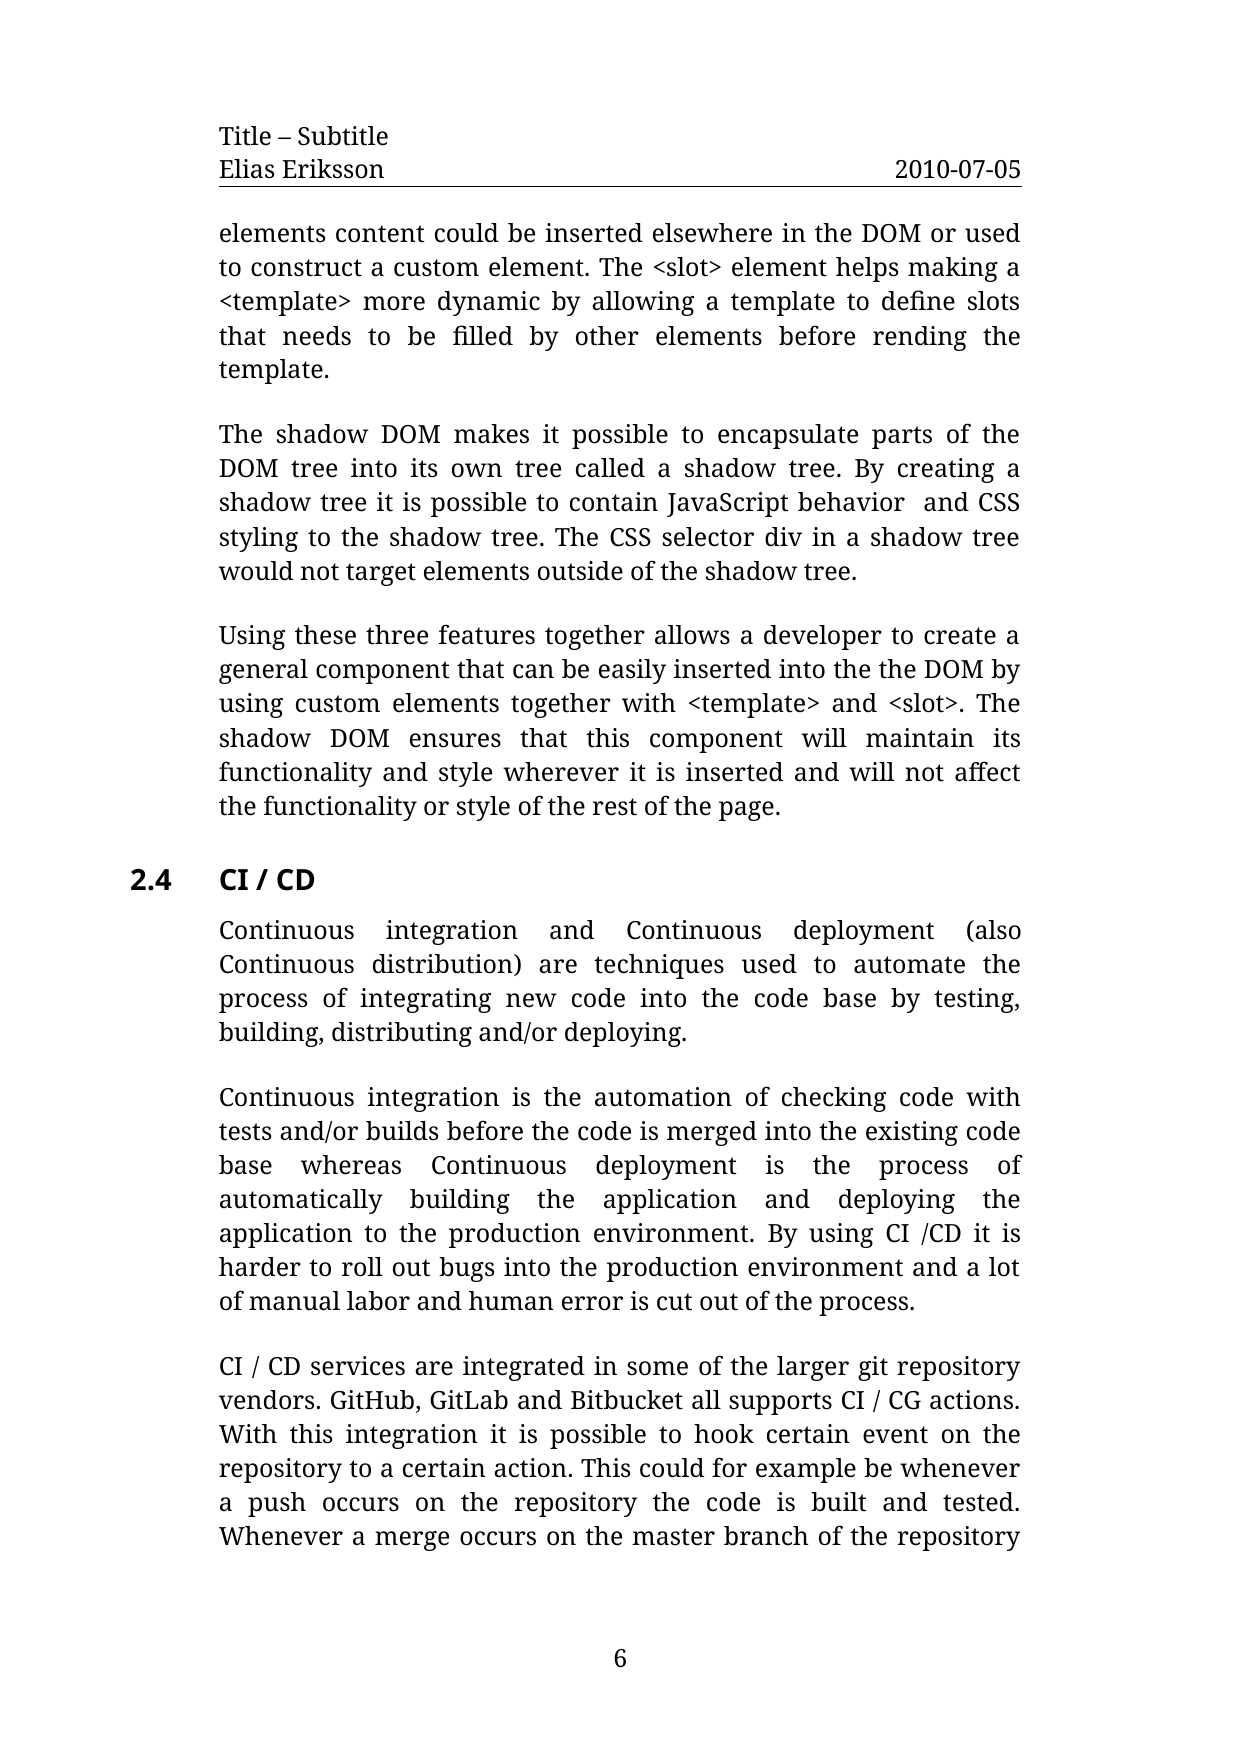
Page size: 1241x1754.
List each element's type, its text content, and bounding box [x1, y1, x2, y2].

text elements content could be inserted elsewhere in the DOM or used to construct a custom element. The <slot> element helps making a <template> more dynamic by allowing a template to define slots that needs to be filled by other elements before rending the template. [218, 216, 1022, 386]
text Continuous integration and Continuous deployment (also Continuous distribution) are techniques used to automate the process of integrating new code into the code base by testing, building, distributing and/or deploying. [218, 912, 1022, 1048]
text The shadow DOM makes it possible to encapsulate parts of the DOM tree into its own tree called a shadow tree. By creating a shadow tree it is possible to contain JavaScript behavior and CSS styling to the shadow tree. The CSS selector div in a shadow tree would not target elements outside of the shadow tree. [218, 417, 1022, 587]
text CI / CD services are integrated in some of the larger git repository vendors. GitHub, GitLab and Bitbucket all supports CI / CG actions. With this integration it is possible to hook certain event on the repository to a certain action. This could for example be whenever a push occurs on the repository the code is built and tested. Whenever a merge occurs on the master branch of the repository [218, 1348, 1022, 1553]
subtitle CI / CD [130, 859, 1022, 899]
text Using these three features together allows a developer to create a general component that can be easily inserted into the the DOM by using custom elements together with <template> and <slot>. The shadow DOM ensures that this component will maintain its functionality and style wherever it is inserted and will not affect the functionality or style of the rest of the page. [218, 618, 1022, 822]
text Continuous integration is the automation of checking code with tests and/or builds before the code is merged into the existing code base whereas Continuous deployment is the process of automatically building the application and deploying the application to the production environment. By using CI /CD it is harder to roll out bugs into the production environment and a lot of manual labor and human error is cut out of the process. [218, 1079, 1022, 1318]
